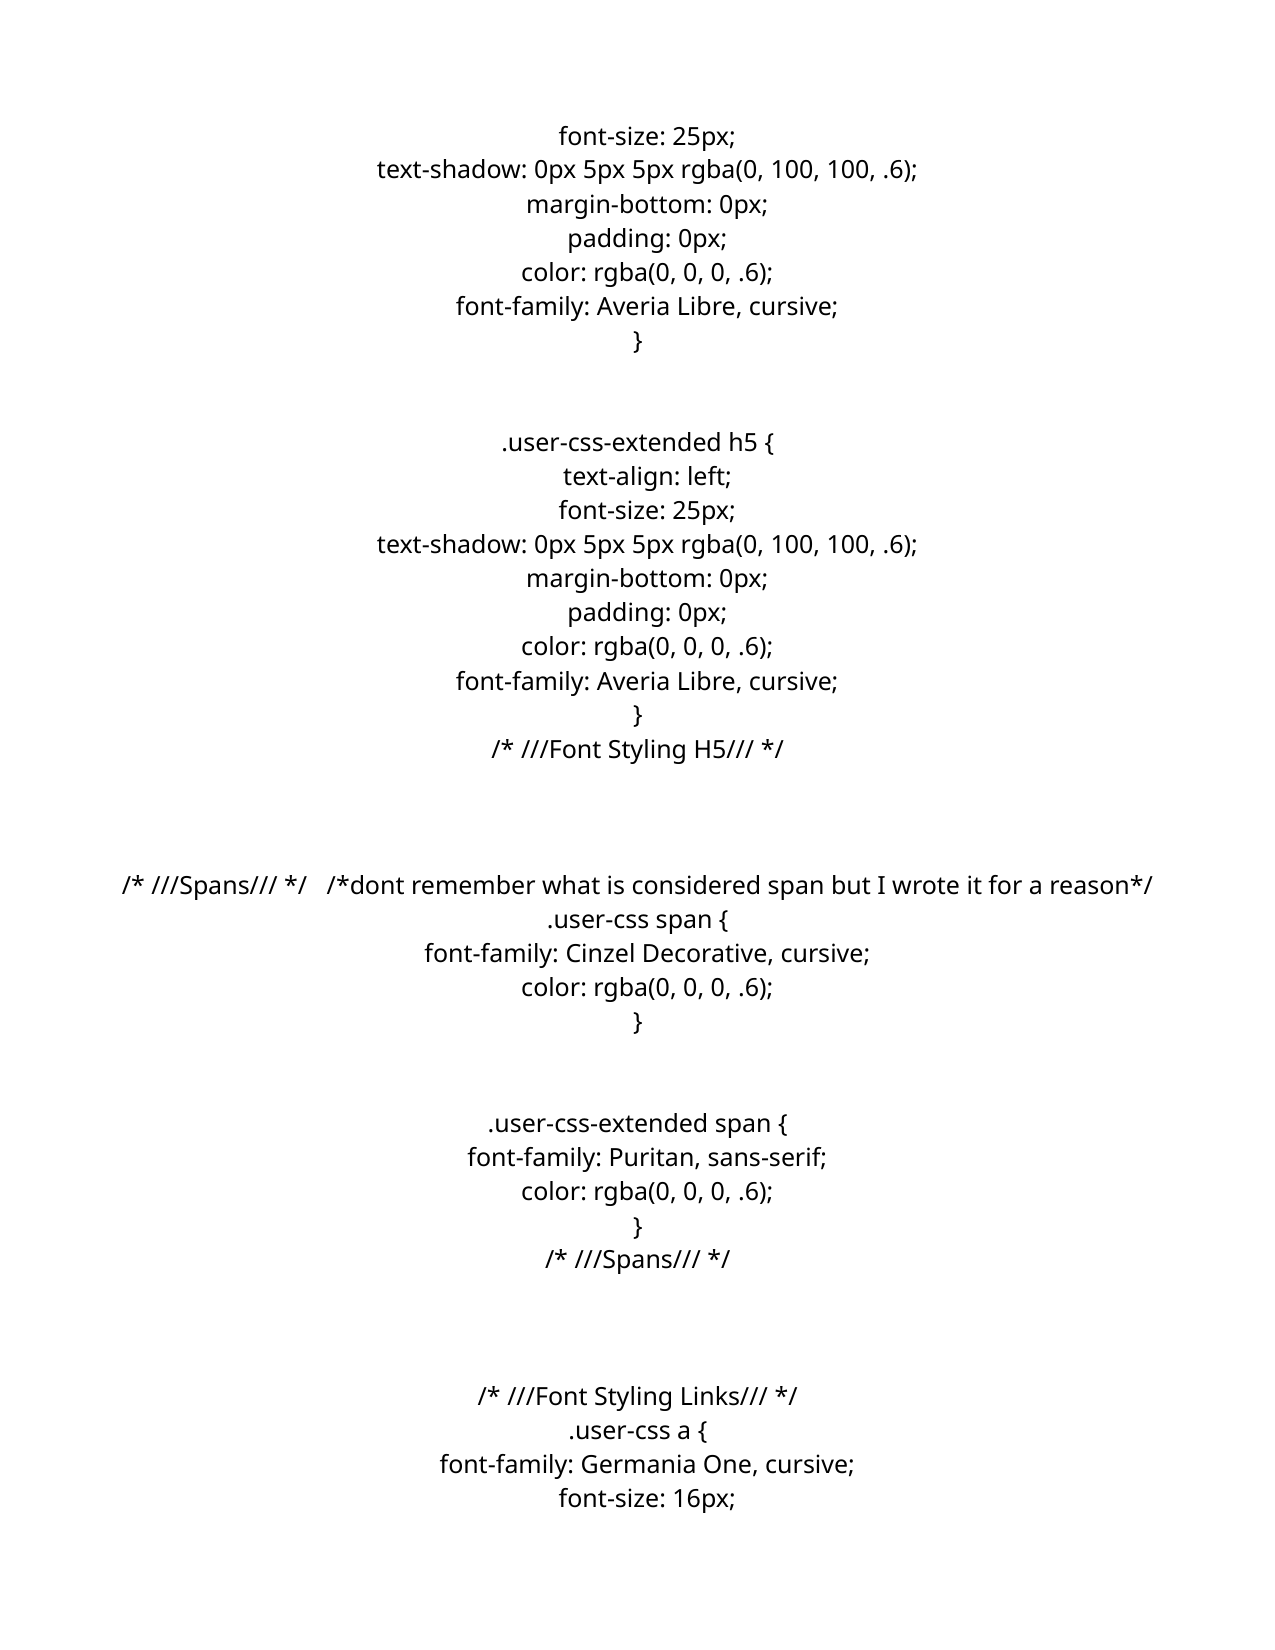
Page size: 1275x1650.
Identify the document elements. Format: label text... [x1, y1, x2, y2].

text padding: 0px; [118, 595, 1157, 629]
text .user-css span { [118, 902, 1157, 936]
text text-align: left; [118, 459, 1157, 493]
text font-size: 16px; [118, 1481, 1157, 1515]
text /* ///Spans/// */ [118, 1242, 1157, 1276]
text font-family: Averia Libre, cursive; [118, 288, 1157, 322]
text padding: 0px; [118, 220, 1157, 254]
text /* ///Spans/// */ /*dont remember what is considered span but I wrote it for a reason*/ [118, 867, 1157, 902]
text font-size: 25px; [118, 493, 1157, 527]
text } [118, 1004, 1157, 1038]
text font-family: Germania One, cursive; [118, 1447, 1157, 1481]
text .user-css-extended h5 { [118, 425, 1157, 459]
text font-family: Cinzel Decorative, cursive; [118, 936, 1157, 970]
text color: rgba(0, 0, 0, .6); [118, 629, 1157, 663]
text font-size: 25px; [118, 118, 1157, 152]
text /* ///Font Styling H5/// */ [118, 731, 1157, 765]
text .user-css-extended span { [118, 1106, 1157, 1140]
text font-family: Puritan, sans-serif; [118, 1140, 1157, 1174]
text } [118, 322, 1157, 357]
text margin-bottom: 0px; [118, 186, 1157, 220]
text text-shadow: 0px 5px 5px rgba(0, 100, 100, .6); [118, 152, 1157, 186]
text font-family: Averia Libre, cursive; [118, 663, 1157, 697]
text color: rgba(0, 0, 0, .6); [118, 970, 1157, 1004]
text /* ///Font Styling Links/// */ [118, 1378, 1157, 1412]
text } [118, 697, 1157, 731]
text .user-css a { [118, 1412, 1157, 1447]
text } [118, 1208, 1157, 1242]
text color: rgba(0, 0, 0, .6); [118, 254, 1157, 288]
text margin-bottom: 0px; [118, 561, 1157, 595]
text text-shadow: 0px 5px 5px rgba(0, 100, 100, .6); [118, 527, 1157, 561]
text color: rgba(0, 0, 0, .6); [118, 1174, 1157, 1208]
